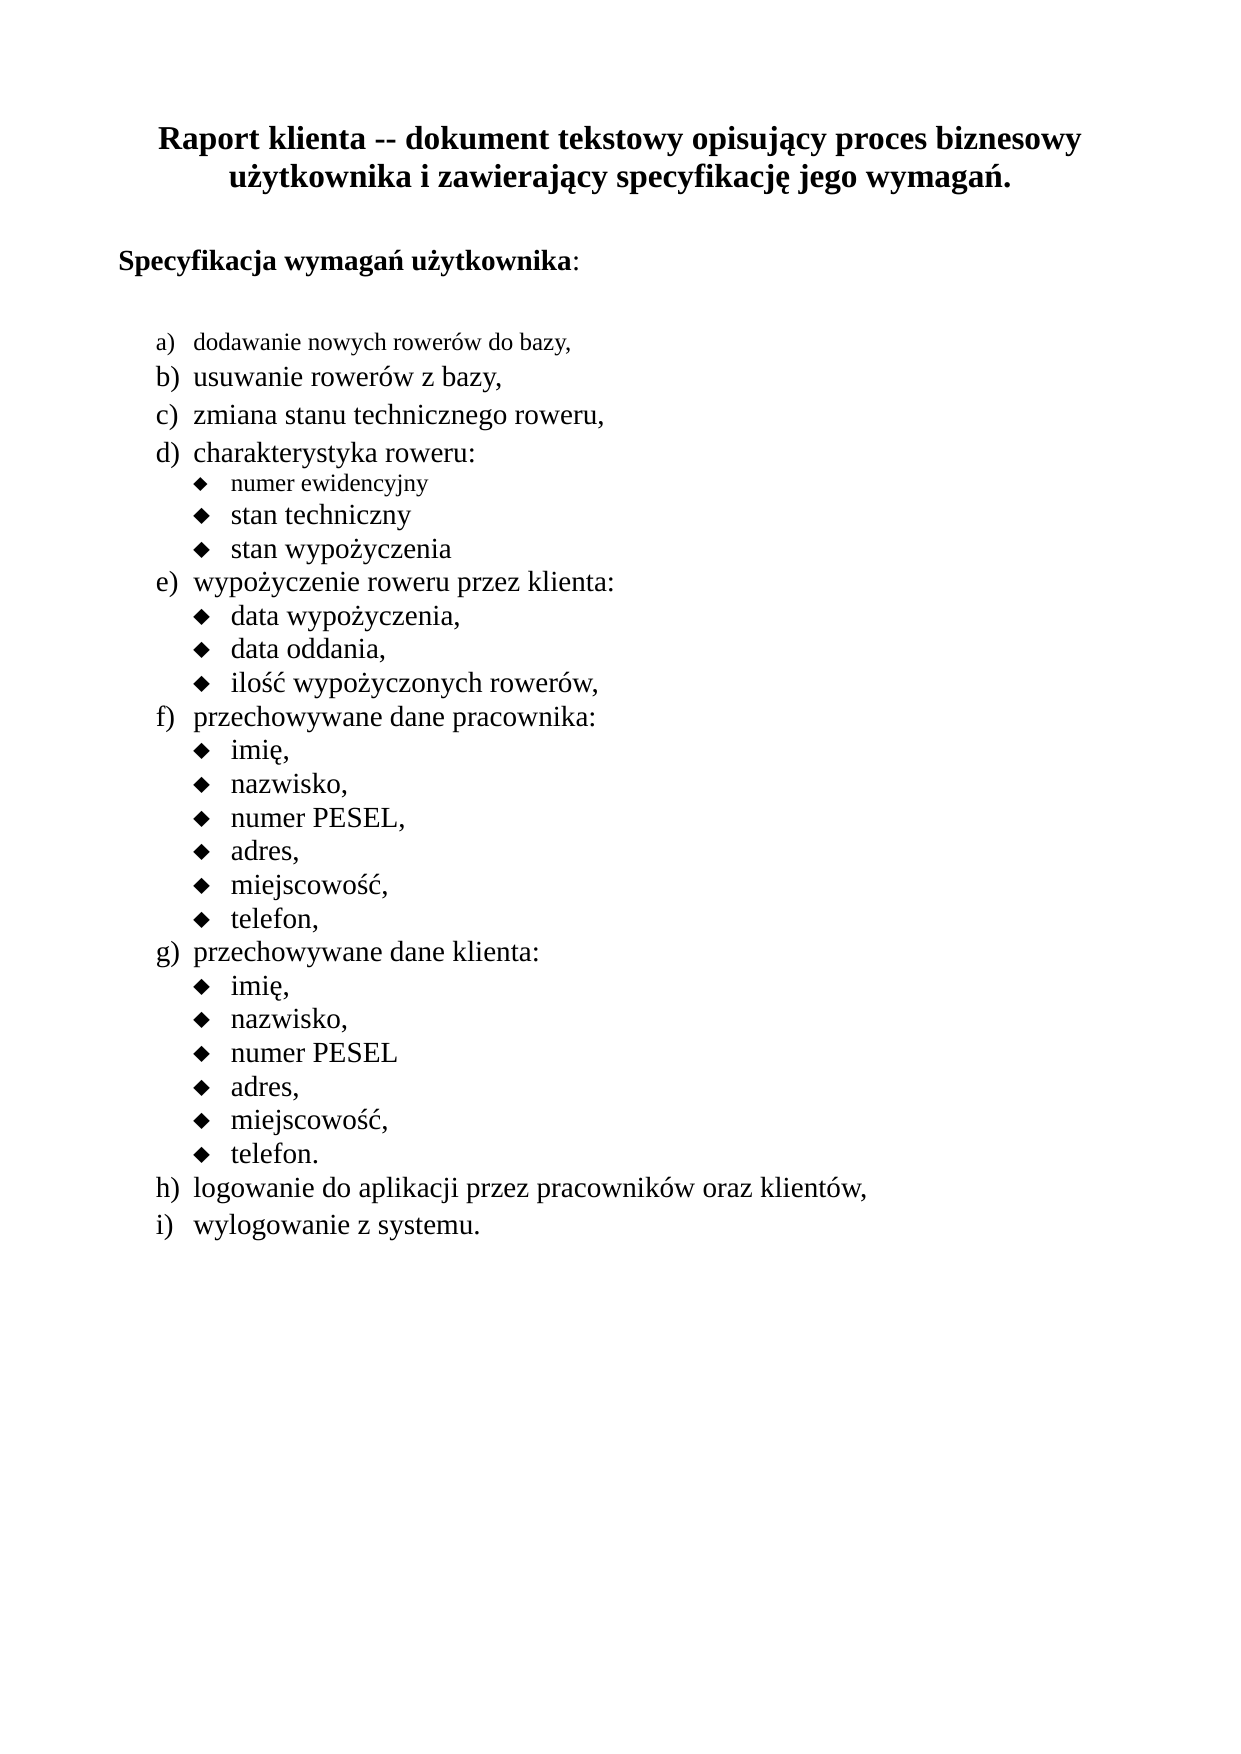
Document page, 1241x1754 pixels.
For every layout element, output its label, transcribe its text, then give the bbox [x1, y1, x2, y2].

list usuwanie rowerów z bazy, [156, 359, 1122, 393]
list stan techniczny [193, 497, 1122, 531]
list numer PESEL [193, 1035, 1122, 1069]
list przechowywane dane klienta: [156, 934, 1122, 968]
list imię, [193, 732, 1122, 766]
list nazwisko, [193, 766, 1122, 800]
list wylogowanie z systemu. [156, 1207, 1122, 1241]
list adres, [193, 1069, 1122, 1102]
list numer ewidencyjny [193, 468, 1122, 497]
list adres, [193, 833, 1122, 867]
list numer PESEL, [193, 800, 1122, 833]
list charakterystyka roweru: [156, 435, 1122, 468]
list miejscowość, [193, 867, 1122, 901]
list stan wypożyczenia [193, 531, 1122, 564]
list nazwisko, [193, 1002, 1122, 1035]
list telefon, [193, 901, 1122, 934]
list wypożyczenie roweru przez klienta: [156, 564, 1122, 598]
list przechowywane dane pracownika: [156, 699, 1122, 732]
list logowanie do aplikacji przez pracowników oraz klientów, [156, 1170, 1122, 1203]
text Specyfikacja wymagań użytkownika: [118, 243, 1122, 277]
text Raport klienta -- dokument tekstowy opisujący proces biznesowy użytkownika i zawierający specyfikację jego wymagań. [118, 118, 1122, 195]
list miejscowość, [193, 1102, 1122, 1136]
list ilość wypożyczonych rowerów, [193, 665, 1122, 699]
list dodawanie nowych rowerów do bazy, [156, 327, 1122, 355]
list telefon. [193, 1136, 1122, 1170]
list zmiana stanu technicznego roweru, [156, 397, 1122, 431]
list imię, [193, 968, 1122, 1002]
list data oddania, [193, 632, 1122, 665]
list data wypożyczenia, [193, 598, 1122, 632]
